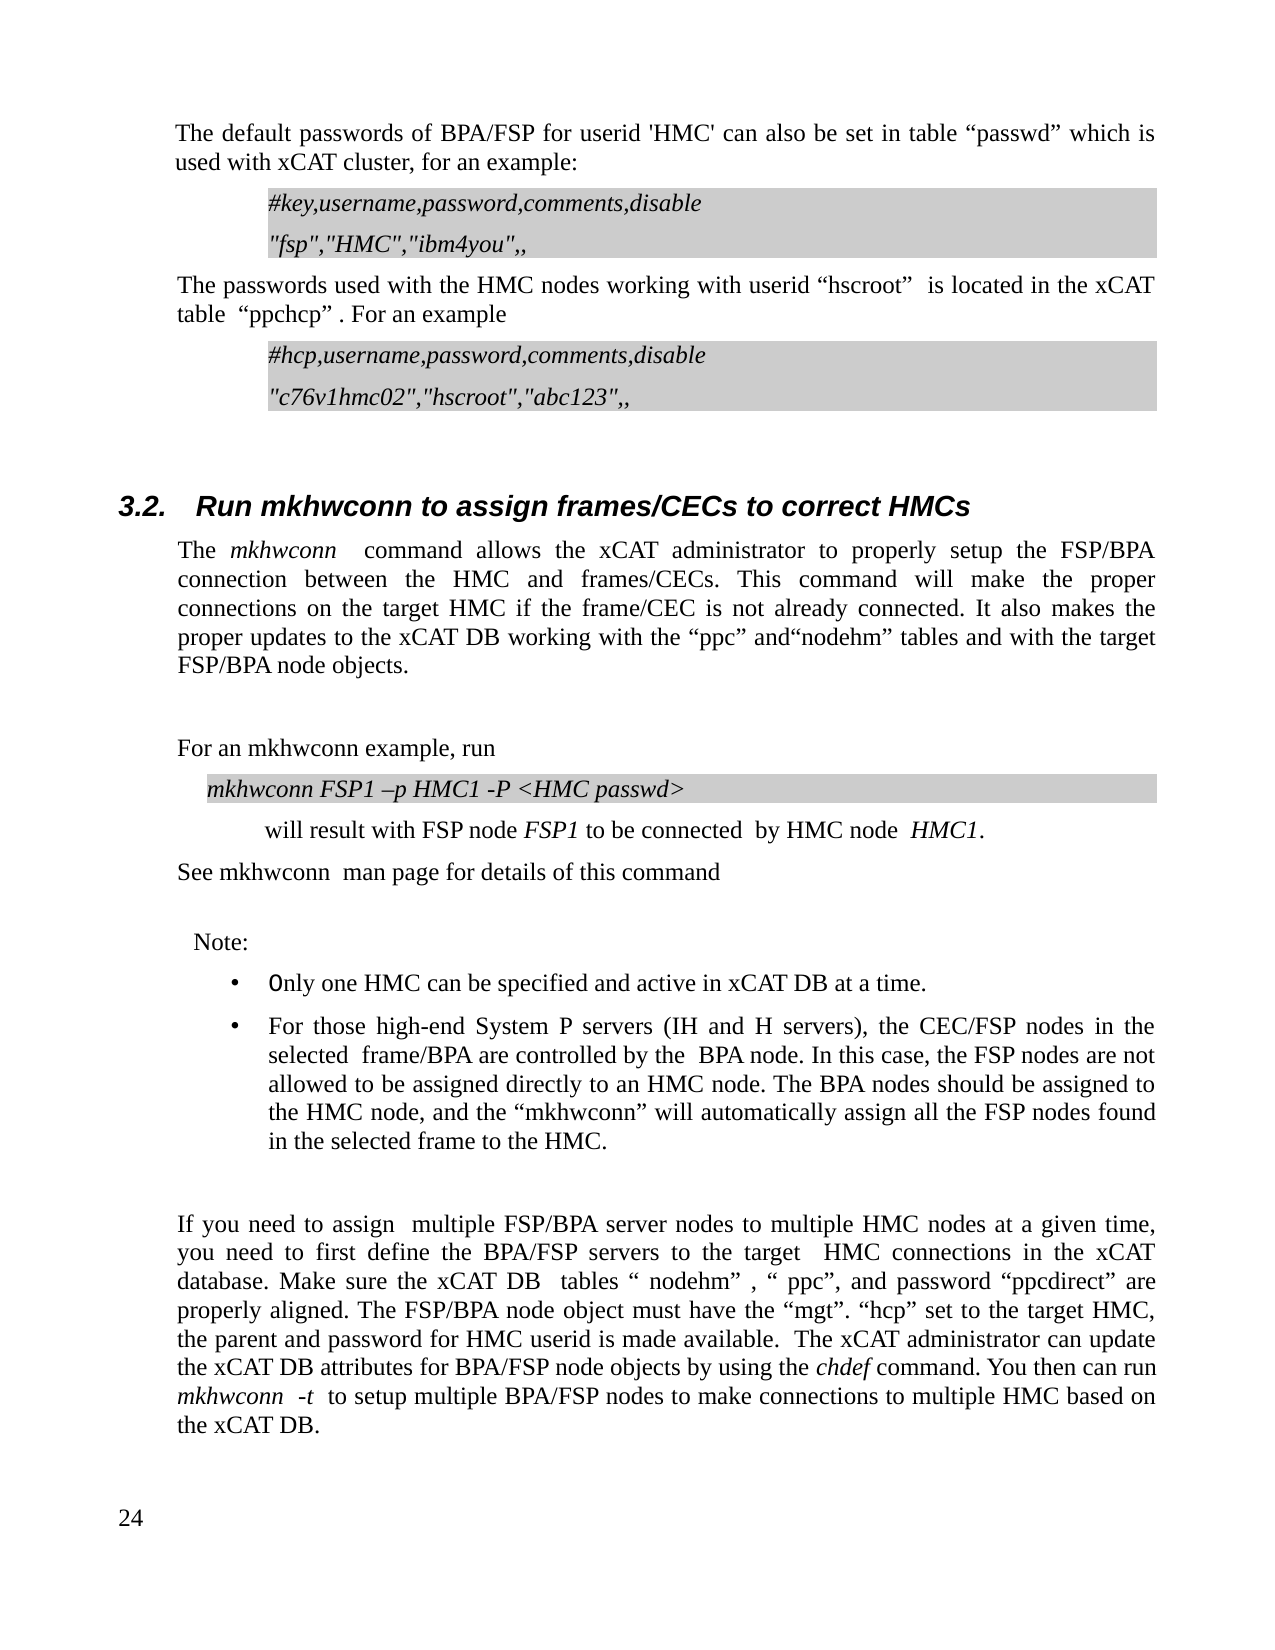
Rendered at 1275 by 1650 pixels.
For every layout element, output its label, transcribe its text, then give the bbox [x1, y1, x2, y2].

text will result with FSP node FSP1 to be connected by HMC node HMC1. [177, 815, 1157, 844]
list mkhwconn FSP1 –p HMC1 -P <HMC passwd> [207, 774, 1157, 803]
list #key,username,password,comments,disable [268, 188, 1157, 217]
list For those high-end System P servers (IH and H servers), the CEC/FSP nodes in the selected frame/BPA are controlled by the BPA node. In this case, the FSP nodes are not allowed to be assigned directly to an HMC node. The BPA nodes should be assigned to the HMC node, and the “mkhwconn” will automatically assign all the FSP nodes found in the selected frame to the HMC. [231, 1011, 1157, 1155]
text The default passwords of BPA/FSP for userid 'HMC' can also be set in table “passwd” which is used with xCAT cluster, for an example: [175, 118, 1157, 176]
subtitle Run mkhwconn to assign frames/CECs to correct HMCs [118, 489, 1157, 523]
text The mkhwconn command allows the xCAT administrator to properly setup the FSP/BPA connection between the HMC and frames/CECs. This command will make the proper connections on the target HMC if the frame/CEC is not already connected. It also makes the proper updates to the xCAT DB working with the “ppc” and“nodehm” tables and with the target FSP/BPA node objects. [177, 535, 1157, 679]
text Note: [193, 927, 1157, 955]
list Only one HMC can be specified and active in xCAT DB at a time. [231, 968, 1157, 999]
list #hcp,username,password,comments,disable [268, 341, 1157, 369]
text See mkhwconn man page for details of this command [177, 857, 1157, 885]
text For an mkhwconn example, run [177, 733, 1157, 762]
list "fsp","HMC","ibm4you",, [268, 229, 1157, 258]
list "c76v1hmc02","hscroot","abc123",, [268, 382, 1157, 411]
text If you need to assign multiple FSP/BPA server nodes to multiple HMC nodes at a given time, you need to first define the BPA/FSP servers to the target HMC connections in the xCAT database. Make sure the xCAT DB tables “ nodehm” , “ ppc”, and password “ppcdirect” are properly aligned. The FSP/BPA node object must have the “mgt”. “hcp” set to the target HMC, the parent and password for HMC userid is made available. The xCAT administrator can update the xCAT DB attributes for BPA/FSP node objects by using the chdef command. You then can run mkhwconn -t to setup multiple BPA/FSP nodes to make connections to multiple HMC based on the xCAT DB. [177, 1209, 1157, 1439]
text The passwords used with the HMC nodes working with userid “hscroot” is located in the xCAT table “ppchcp” . For an example [177, 271, 1157, 328]
